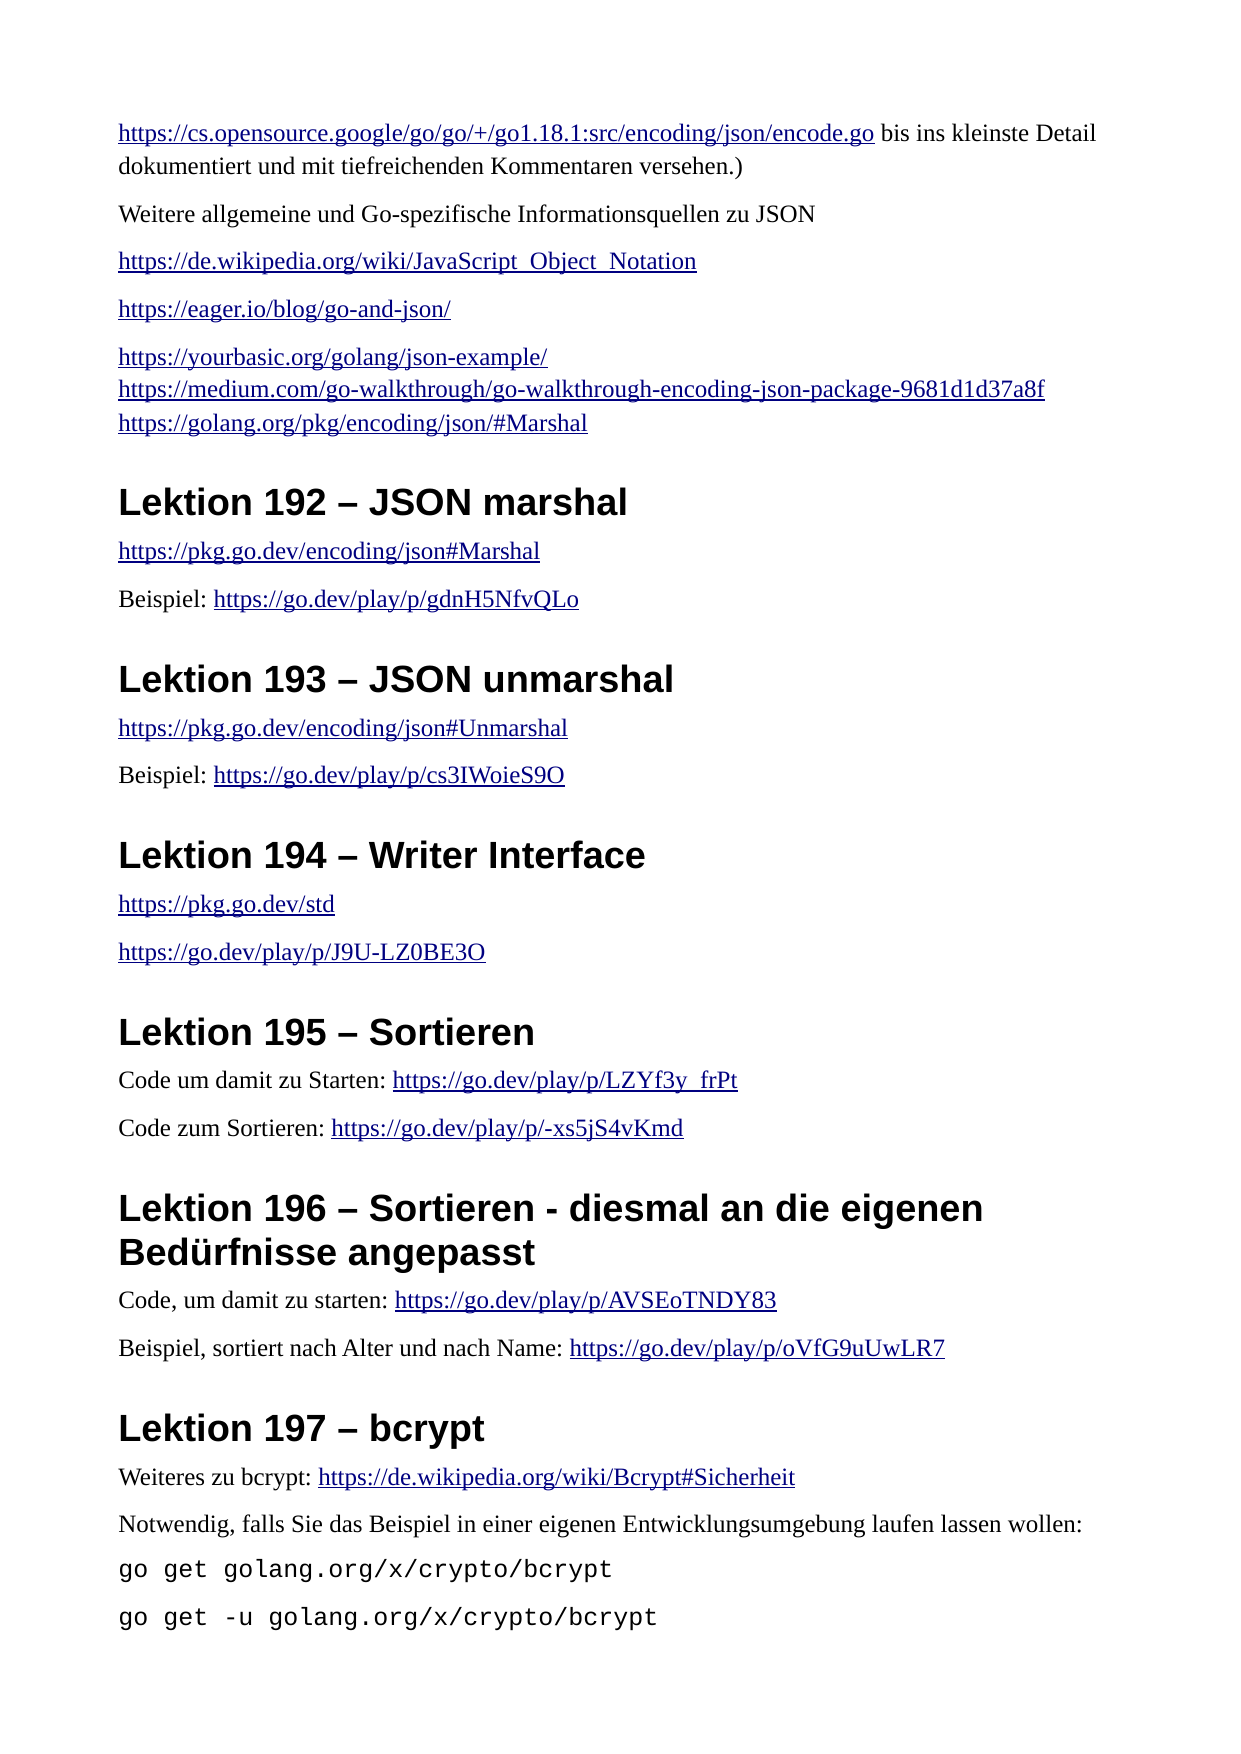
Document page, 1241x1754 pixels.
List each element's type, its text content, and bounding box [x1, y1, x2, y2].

text Beispiel: https://go.dev/play/p/gdnH5NfvQLo [118, 584, 1122, 613]
text go get golang.org/x/crypto/bcrypt [118, 1557, 1122, 1585]
subtitle Lektion 194 – Writer Interface [118, 833, 1122, 877]
subtitle Lektion 197 – bcrypt [118, 1406, 1122, 1449]
text https://pkg.go.dev/std [118, 889, 1122, 918]
text Beispiel: https://go.dev/play/p/cs3IWoieS9O [118, 760, 1122, 789]
text https://cs.opensource.google/go/go/+/go1.18.1:src/encoding/json/encode.go bis ins kleinste Detail dokumentiert und mit tiefreichenden Kommentaren versehen.) [118, 118, 1122, 180]
text Weiteres zu bcrypt: https://de.wikipedia.org/wiki/Bcrypt#Sicherheit [118, 1462, 1122, 1491]
text https://de.wikipedia.org/wiki/JavaScript_Object_Notation [118, 246, 1122, 275]
subtitle Lektion 196 – Sortieren - diesmal an die eigenen Bedürfnisse angepasst [118, 1186, 1122, 1273]
text Weitere allgemeine und Go-spezifische Informationsquellen zu JSON [118, 199, 1122, 227]
text Notwendig, falls Sie das Beispiel in einer eigenen Entwicklungsumgebung laufen lassen wollen: [118, 1509, 1122, 1538]
text https://eager.io/blog/go-and-json/ [118, 294, 1122, 323]
text https://yourbasic.org/golang/json-example/ https://medium.com/go-walkthrough/go-walkthrough-encoding-json-package-9681d1d37a8f https://golang.org/pkg/encoding/json/#Marshal [118, 342, 1122, 436]
text https://pkg.go.dev/encoding/json#Marshal [118, 536, 1122, 565]
text go get -u golang.org/x/crypto/bcrypt [118, 1604, 1122, 1632]
text https://go.dev/play/p/J9U-LZ0BE3O [118, 937, 1122, 965]
subtitle Lektion 193 – JSON unmarshal [118, 657, 1122, 700]
subtitle Lektion 195 – Sortieren [118, 1009, 1122, 1053]
text Code um damit zu Starten: https://go.dev/play/p/LZYf3y_frPt [118, 1065, 1122, 1094]
text Beispiel, sortiert nach Alter und nach Name: https://go.dev/play/p/oVfG9uUwLR7 [118, 1333, 1122, 1362]
text Code zum Sortieren: https://go.dev/play/p/-xs5jS4vKmd [118, 1113, 1122, 1142]
text Code, um damit zu starten: https://go.dev/play/p/AVSEoTNDY83 [118, 1285, 1122, 1314]
subtitle Lektion 192 – JSON marshal [118, 480, 1122, 524]
text https://pkg.go.dev/encoding/json#Unmarshal [118, 713, 1122, 741]
